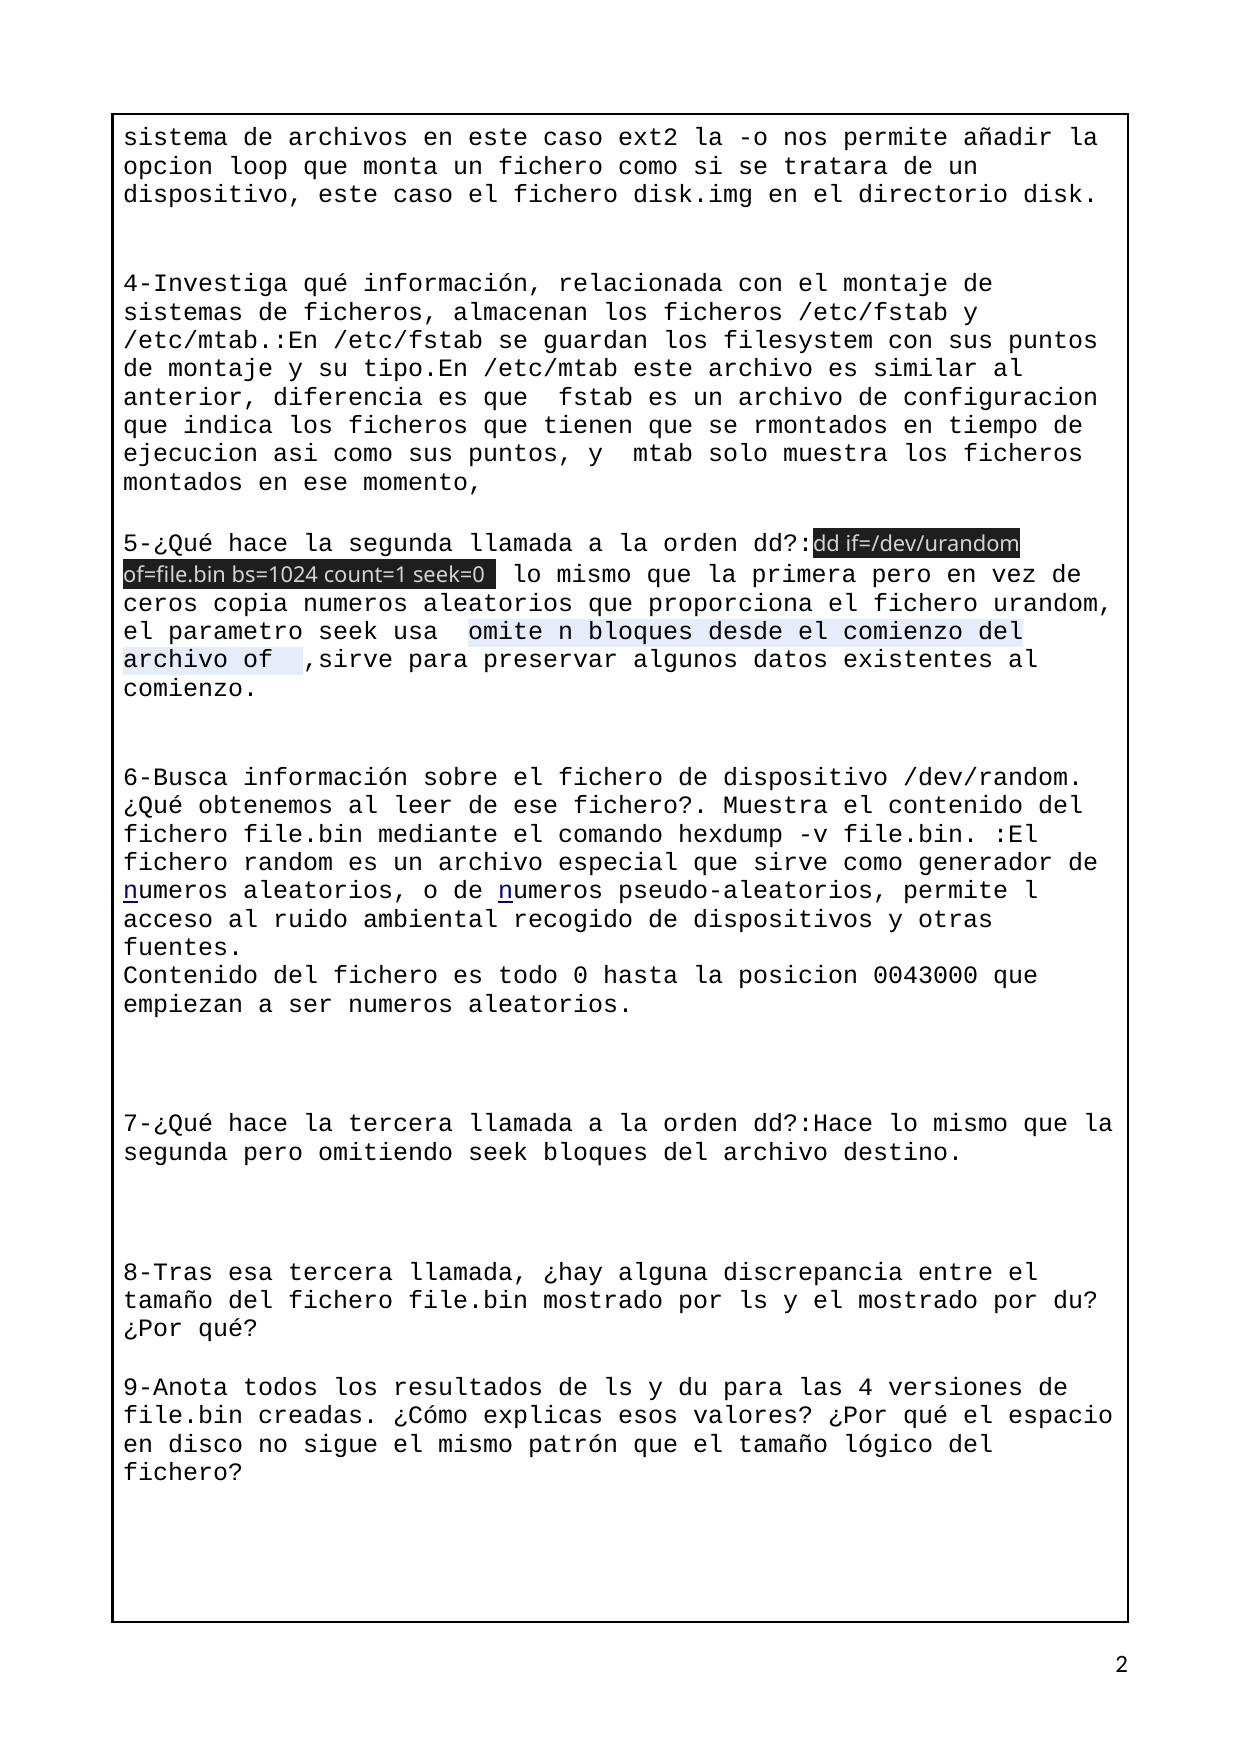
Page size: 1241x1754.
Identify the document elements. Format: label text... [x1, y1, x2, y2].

table_header sistema de archivos en este caso ext2 la -o nos permite añadir la opcion loop que monta un fichero como si se tratara de un dispositivo, este caso el fichero disk.img en el directorio disk. 4-Investiga qué información, relacionada con el montaje de sistemas de ficheros, almacenan los ficheros /etc/fstab y /etc/mtab.:En /etc/fstab se guardan los filesystem con sus puntos de montaje y su tipo.En /etc/mtab este archivo es similar al anterior, diferencia es que fstab es un archivo de configuracion que indica los ficheros que tienen que se rmontados en tiempo de ejecucion asi como sus puntos, y mtab solo muestra los ficheros montados en ese momento, 5-¿Qué hace la segunda llamada a la orden dd?:dd if=/dev/urandom of=file.bin bs=1024 count=1 seek=0 lo mismo que la primera pero en vez de ceros copia numeros aleatorios que proporciona el fichero urandom, el parametro seek usa omite n bloques desde el comienzo del archivo of ,sirve para preservar algunos datos existentes al comienzo. 6-Busca información sobre el fichero de dispositivo /dev/random. ¿Qué obtenemos al leer de ese fichero?. Muestra el contenido del fichero file.bin mediante el comando hexdump -v file.bin. :El fichero random es un archivo especial que sirve como generador de numeros aleatorios, o de numeros pseudo-aleatorios, permite l acceso al ruido ambiental recogido de dispositivos y otras fuentes. Contenido del fichero es todo 0 hasta la posicion 0043000 que empiezan a ser numeros aleatorios. 7-¿Qué hace la tercera llamada a la orden dd?:Hace lo mismo que la segunda pero omitiendo seek bloques del archivo destino. 8-Tras esa tercera llamada, ¿hay alguna discrepancia entre el tamaño del fichero file.bin mostrado por ls y el mostrado por du? ¿Por qué? 9-Anota todos los resultados de ls y du para las 4 versiones de file.bin creadas. ¿Cómo explicas esos valores? ¿Por qué el espacio en disco no sigue el mismo patrón que el tamaño lógico del fichero? [114, 115, 1127, 1621]
